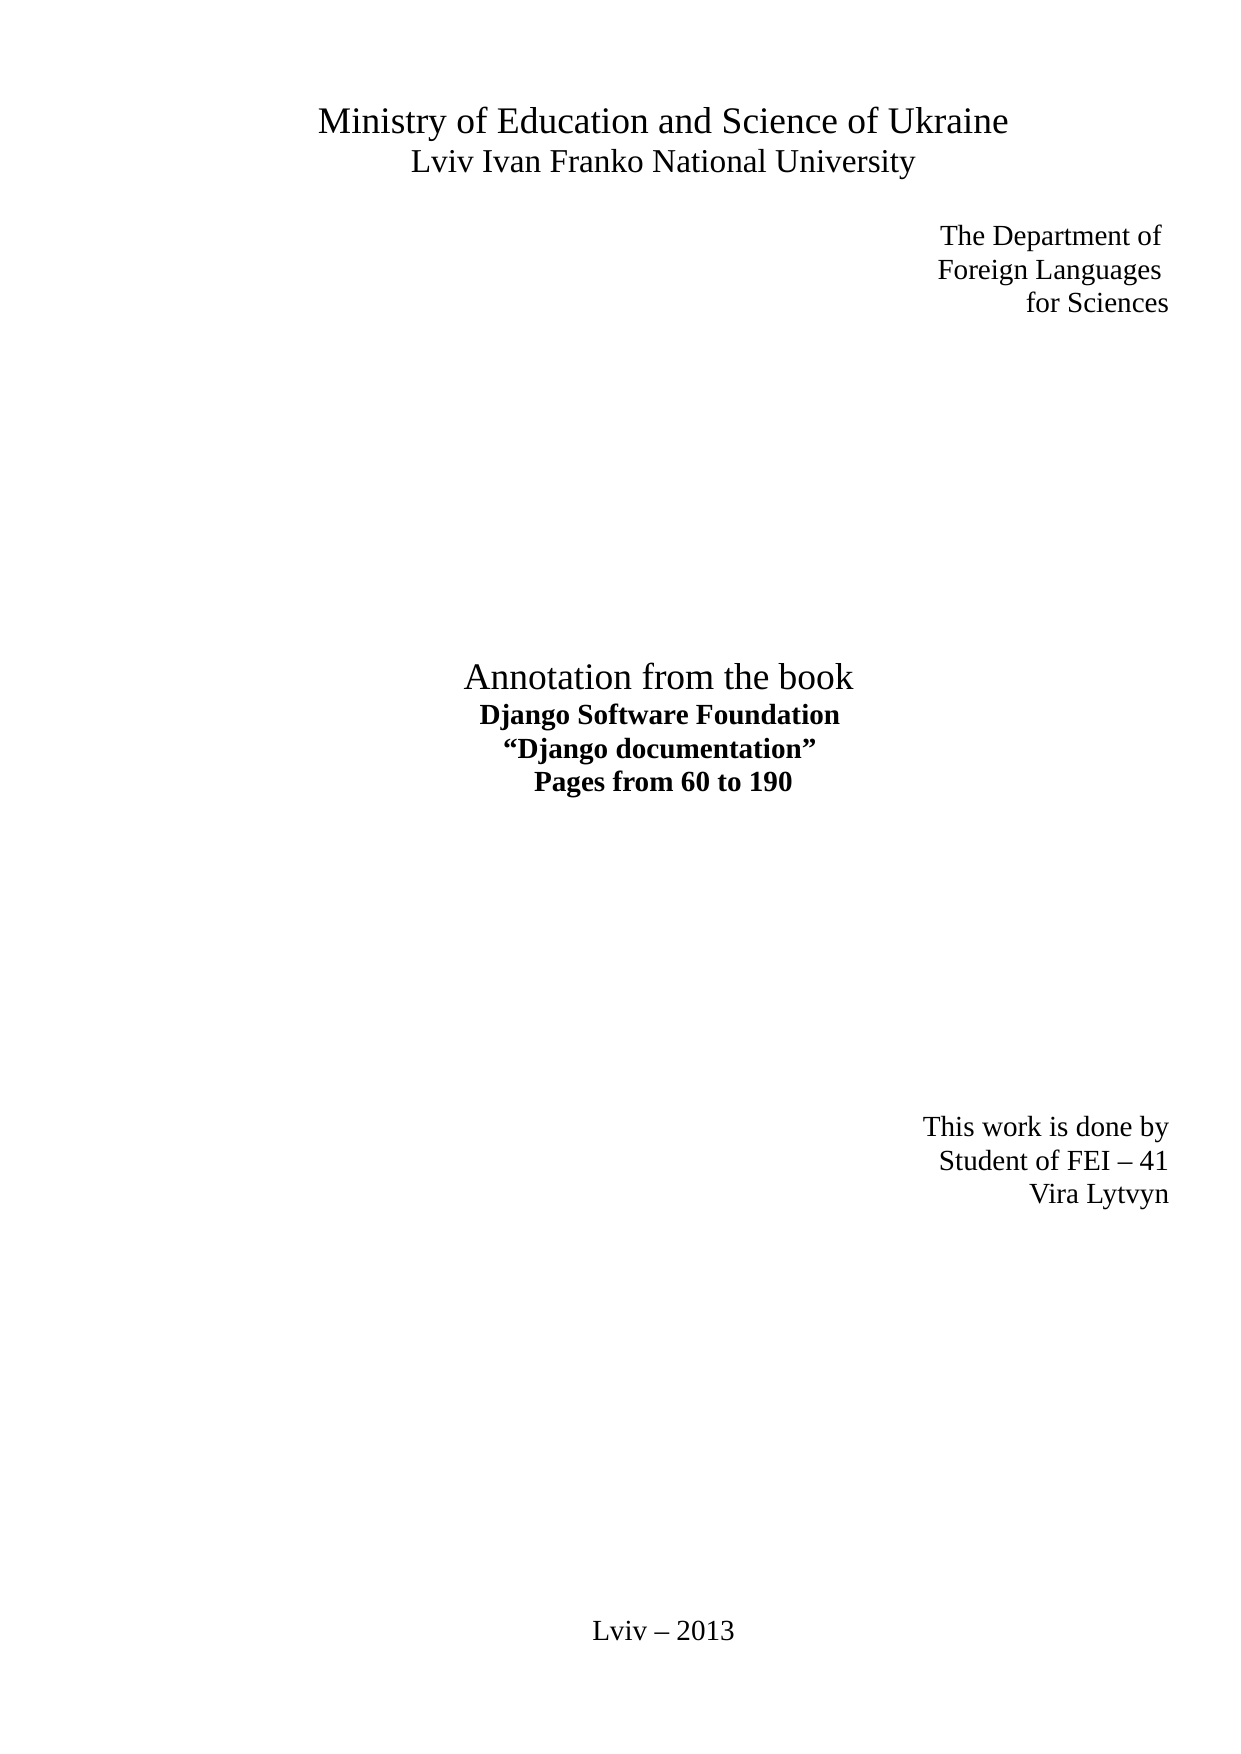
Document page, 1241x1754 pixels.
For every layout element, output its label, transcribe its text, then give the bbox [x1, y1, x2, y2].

text Lviv – 2013 [158, 1613, 1169, 1646]
text The Department of [158, 218, 1169, 252]
text Foreign Languages [158, 252, 1169, 285]
text Student of FEI – 41 [158, 1143, 1169, 1177]
text This work is done by [158, 1109, 1169, 1143]
text Annotation from the book [158, 654, 1169, 697]
text Lviv Ivan Franko National University [158, 142, 1169, 180]
subtitle Django Software Foundation [158, 697, 1169, 731]
text Pages from 60 to 190 [158, 764, 1169, 798]
subtitle “Django documentation” [158, 731, 1169, 764]
text Vira Lytvyn [158, 1177, 1169, 1210]
text for Sciences [158, 285, 1169, 319]
text Ministry of Education and Science of Ukraine [158, 98, 1169, 142]
